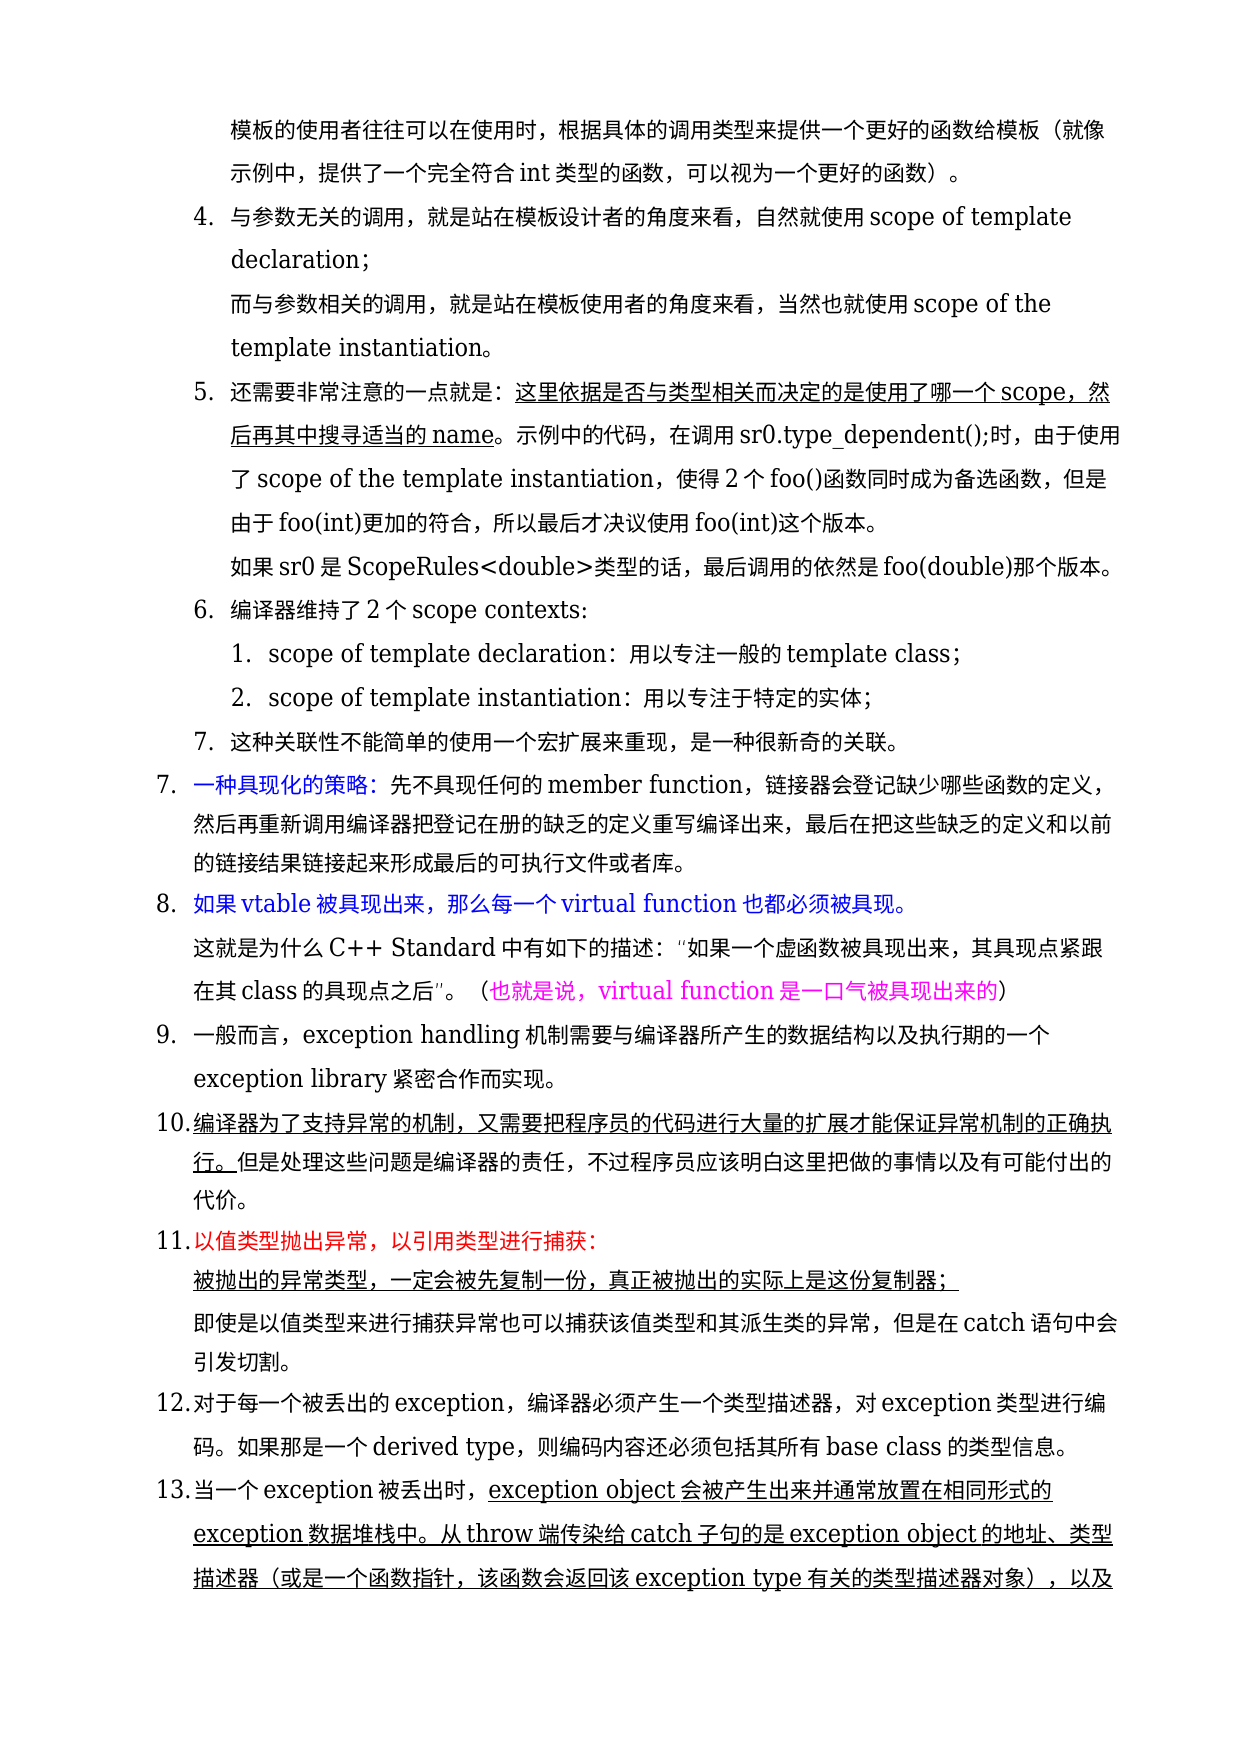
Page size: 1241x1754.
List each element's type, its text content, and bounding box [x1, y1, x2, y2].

list 如果vtable被具现出来，那么每一个virtual function也都必须被具现。 这就是为什么C++ Standard中有如下的描述：“如果一个虚函数被具现出来，其具现点紧跟在其class的具现点之后”。（也就是说，virtual function是一口气被具现出来的） [156, 889, 1122, 1006]
list 这种关联性不能简单的使用一个宏扩展来重现，是一种很新奇的关联。 [193, 727, 1122, 756]
list 编译器维持了2个scope contexts: [193, 596, 1122, 625]
list scope of template declaration：用以专注一般的template class； [231, 639, 1122, 669]
list scope of template instantiation：用以专注于特定的实体； [231, 683, 1122, 712]
list 与参数无关的调用，就是站在模板设计者的角度来看，自然就使用scope of template declaration； 而与参数相关的调用，就是站在模板使用者的角度来看，当然也就使用scope of the template instantiation。 [193, 202, 1122, 362]
list 当一个exception被丢出时，exception object会被产生出来并通常放置在相同形式的exception数据堆栈中。从throw端传染给catch子句的是exception object的地址、类型描述器（或是一个函数指针，该函数会返回该exception type有关的类型描述器对象），以及 [156, 1476, 1122, 1592]
list 这个看似很诡异的规则，实际上是非常必要的！这给予了一个调用者可以进行自定义的机会。模板的使用者往往可以在使用时，根据具体的调用类型来提供一个更好的函数给模板（就像示例中，提供了一个完全符合int类型的函数，可以视为一个更好的函数）。 [193, 118, 1122, 187]
list 以值类型抛出异常，以引用类型进行捕获： 被抛出的异常类型，一定会被先复制一份，真正被抛出的实际上是这份复制器； 即使是以值类型来进行捕获异常也可以捕获该值类型和其派生类的异常，但是在catch语句中会引发切割。 [156, 1226, 1122, 1376]
list 编译器为了支持异常的机制，又需要把程序员的代码进行大量的扩展才能保证异常机制的正确执行。但是处理这些问题是编译器的责任，不过程序员应该明白这里把做的事情以及有可能付出的代价。 [156, 1108, 1122, 1213]
list 一种具现化的策略：先不具现任何的member function，链接器会登记缺少哪些函数的定义，然后再重新调用编译器把登记在册的缺乏的定义重写编译出来，最后在把这些缺乏的定义和以前的链接结果链接起来形成最后的可执行文件或者库。 [156, 771, 1122, 876]
list 一般而言，exception handling机制需要与编译器所产生的数据结构以及执行期的一个exception library紧密合作而实现。 [156, 1020, 1122, 1093]
list 对于每一个被丢出的exception，编译器必须产生一个类型描述器，对exception类型进行编码。如果那是一个derived type，则编码内容还必须包括其所有base class的类型信息。 [156, 1388, 1122, 1461]
list 还需要非常注意的一点就是：这里依据是否与类型相关而决定的是使用了哪一个scope，然后再其中搜寻适当的name。示例中的代码，在调用sr0.type_dependent();时，由于使用了scope of the template instantiation，使得2个foo()函数同时成为备选函数，但是由于foo(int)更加的符合，所以最后才决议使用foo(int)这个版本。 如果sr0是ScopeRules<double>类型的话，最后调用的依然是foo(double)那个版本。 [193, 377, 1122, 581]
